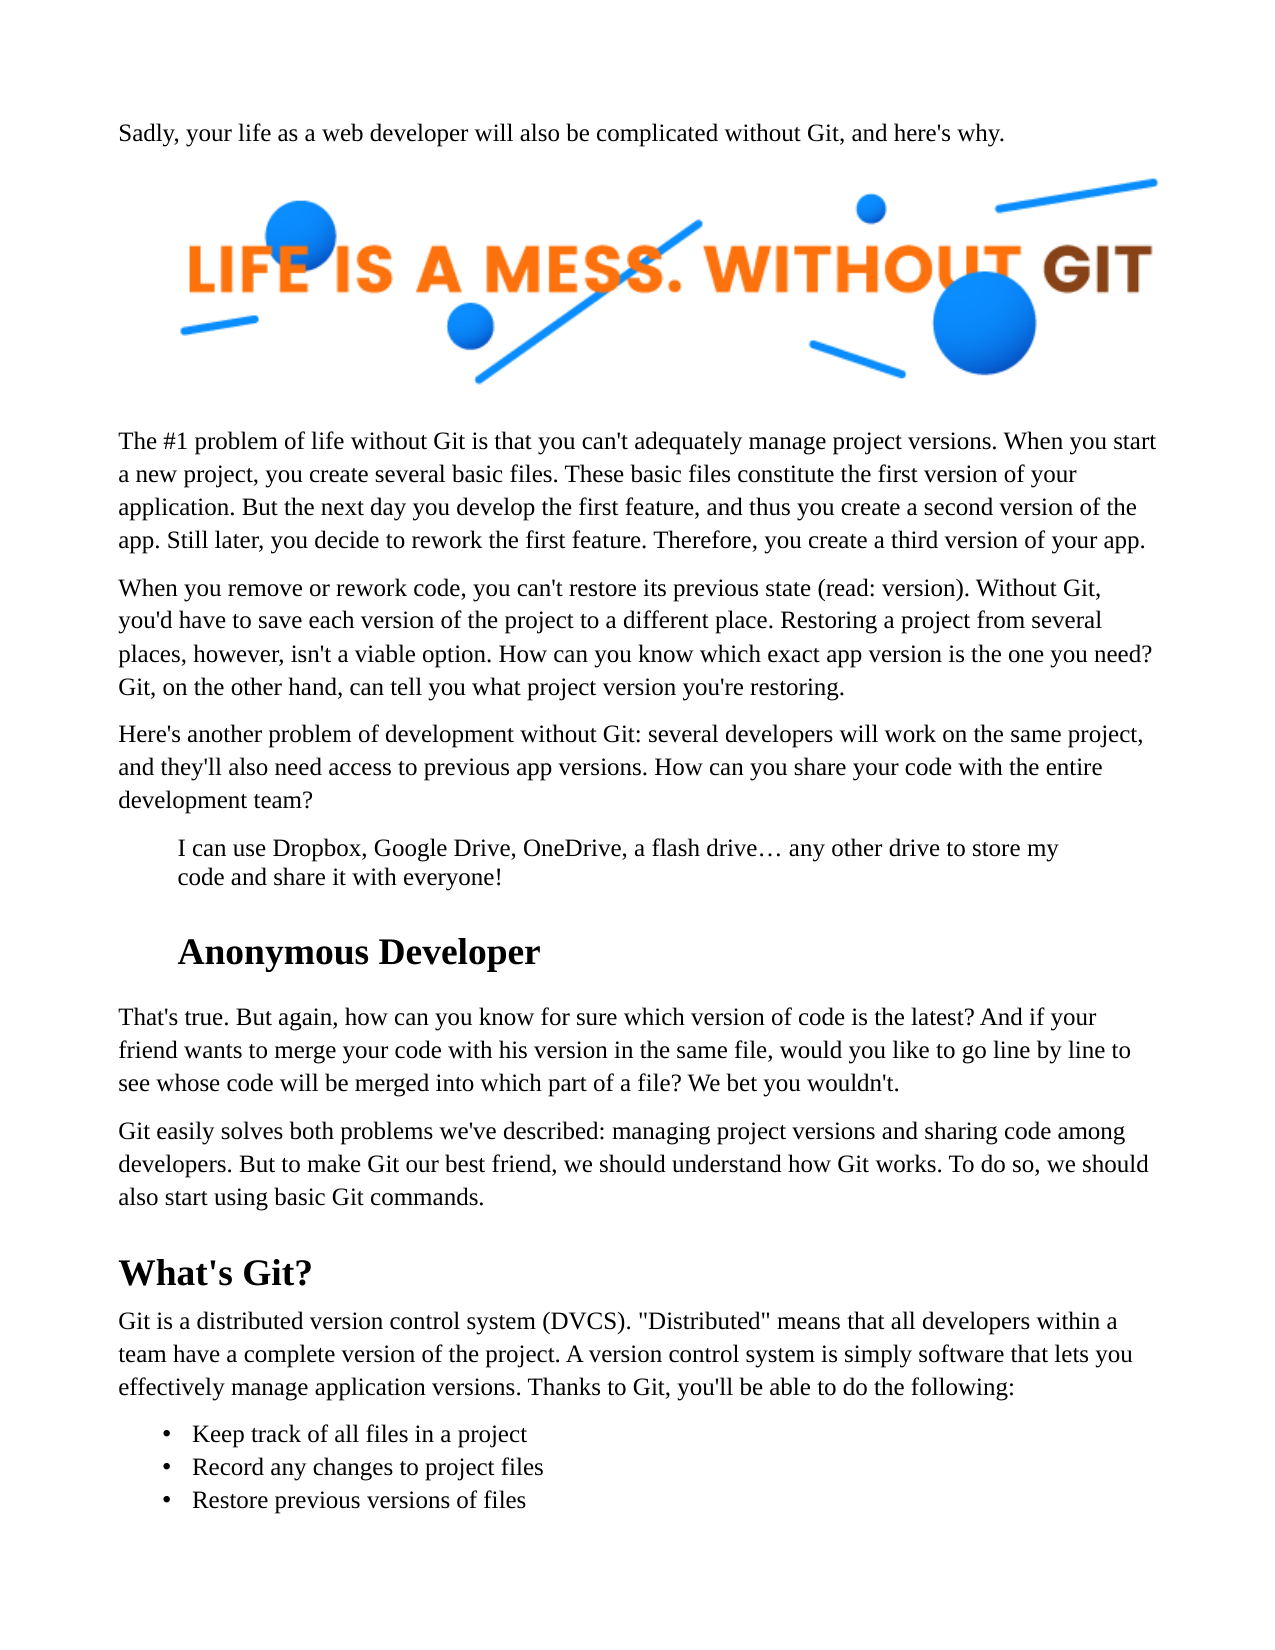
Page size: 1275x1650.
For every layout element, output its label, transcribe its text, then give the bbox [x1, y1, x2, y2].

picture [118, 165, 1212, 402]
list Keep track of all files in a project [162, 1419, 1157, 1448]
list Restore previous versions of files [162, 1486, 1157, 1514]
text When you remove or rework code, you can't restore its previous state (read: version). Without Git, you'd have to save each version of the project to a different place. Restoring a project from several places, however, isn't a viable option. How can you know which exact app version is the one you need? Git, on the other hand, can tell you what project version you're restoring. [118, 573, 1157, 700]
text Git is a distributed version control system (DVCS). "Distributed" means that all developers within a team have a complete version of the project. A version control system is simply software that lets you effectively manage application versions. Thanks to Git, you'll be able to do the following: [118, 1306, 1157, 1401]
text I can use Dropbox, Google Drive, OneDrive, a flash drive… any other drive to store my code and share it with everyone! [177, 833, 1098, 890]
text Sadly, your life as a web developer will also be complicated without Git, and here's why. [118, 118, 1157, 147]
text Anonymous Developer [177, 929, 1098, 973]
list Record any changes to project files [162, 1452, 1157, 1481]
text That's true. But again, how can you know for sure which version of code is the latest? And if your friend wants to merge your code with his version in the same file, would you like to go line by line to see whose code will be merged into which part of a file? We bet you wouldn't. [118, 1002, 1157, 1097]
text Here's another problem of development without Git: several developers will work on the same project, and they'll also need access to previous app versions. How can you share your code with the entire development team? [118, 719, 1157, 814]
text Git easily solves both problems we've described: managing project versions and sharing code among developers. But to make Git our best friend, we should understand how Git works. To do so, we should also start using basic Git commands. [118, 1116, 1157, 1211]
text The #1 problem of life without Git is that you can't adequately manage project versions. When you start a new project, you create several basic files. These basic files constitute the first version of your application. But the next day you develop the first feature, and thus you create a second version of the app. Still later, you decide to rework the first feature. Therefore, you create a third version of your app. [118, 426, 1157, 554]
subtitle What's Git? [118, 1250, 1157, 1293]
